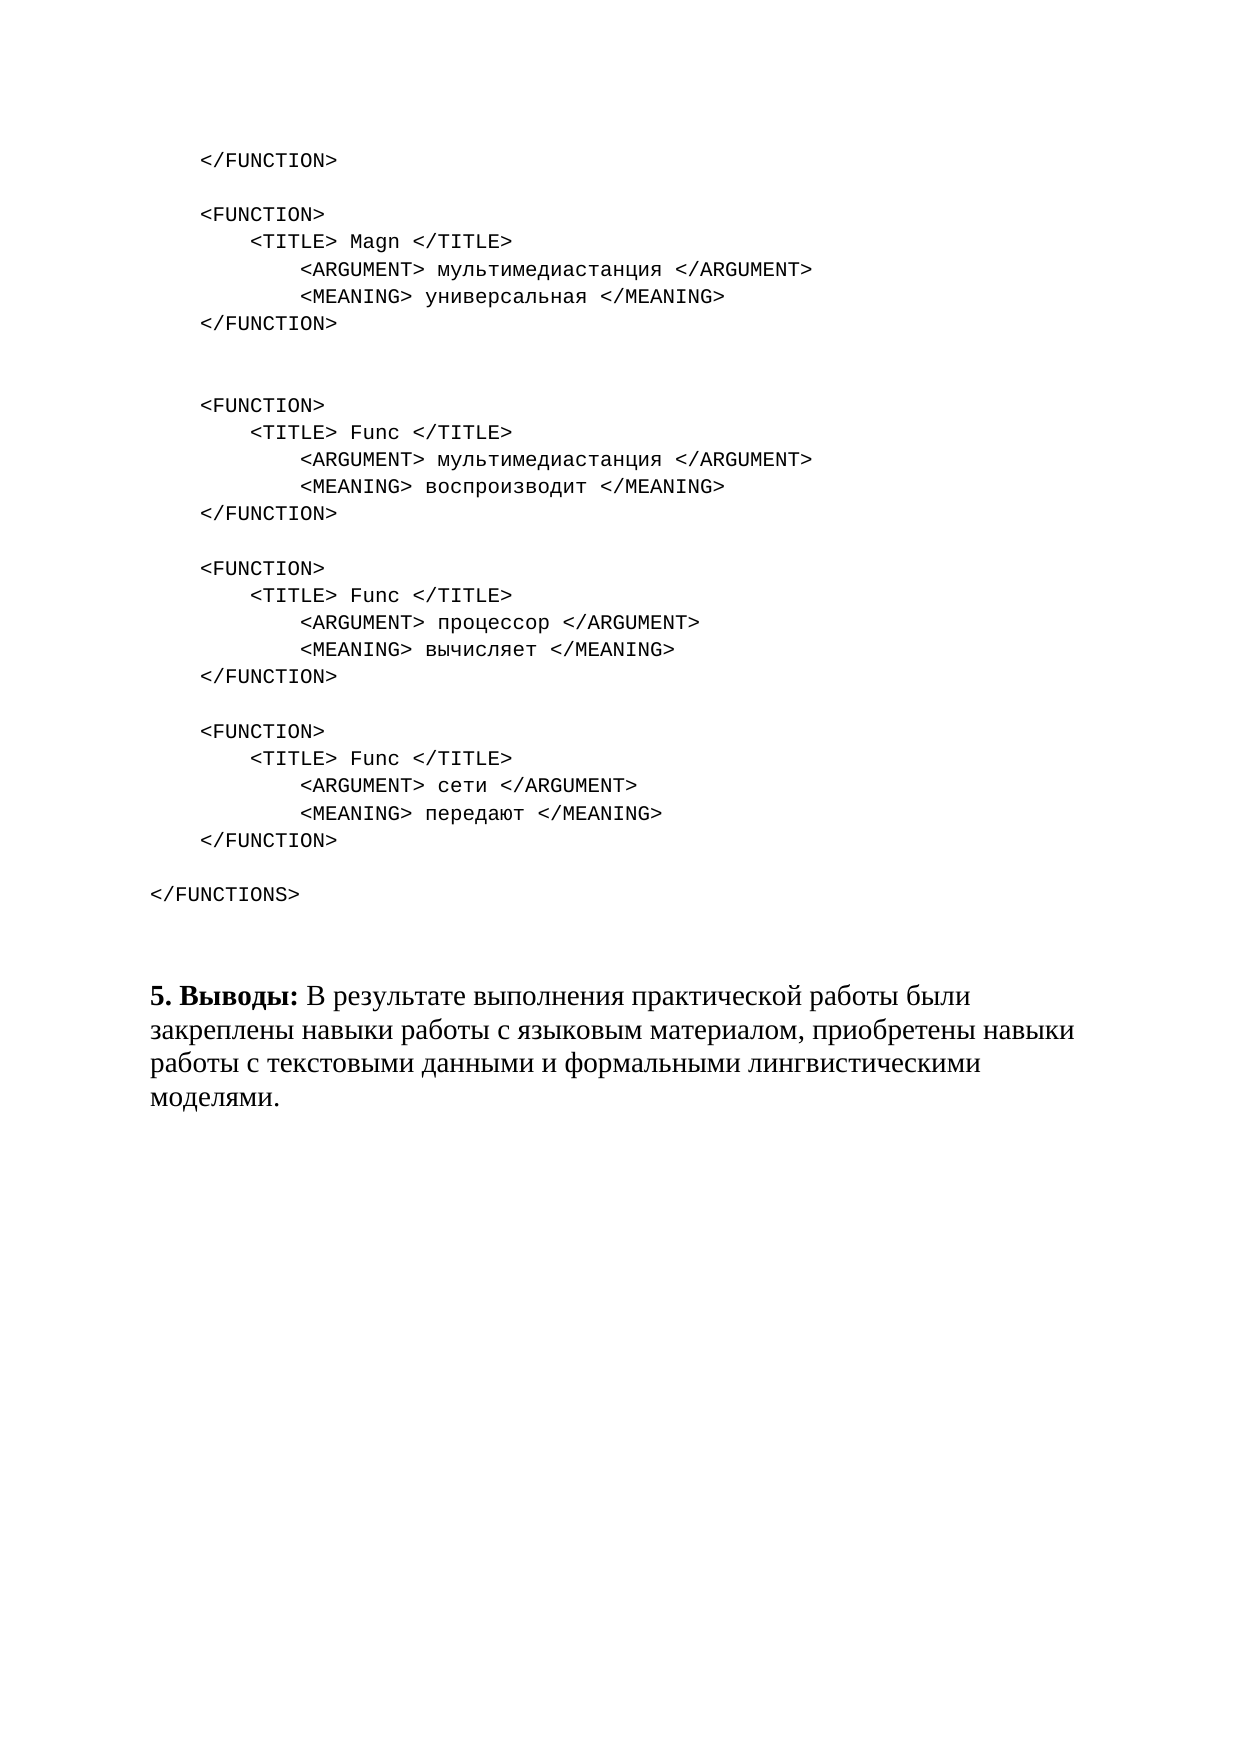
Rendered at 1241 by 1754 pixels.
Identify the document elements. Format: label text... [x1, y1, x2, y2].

text <MEANING> воспроизводит </MEANING> [150, 476, 1090, 500]
text <FUNCTION> [150, 721, 1090, 744]
text <FUNCTION> [150, 558, 1090, 581]
text <MEANING> универсальная </MEANING> [150, 286, 1090, 309]
text <FUNCTION> [150, 204, 1090, 228]
text <ARGUMENT> сети </ARGUMENT> [150, 775, 1090, 799]
text <ARGUMENT> процессор </ARGUMENT> [150, 612, 1090, 636]
text </FUNCTION> [150, 313, 1090, 337]
text <ARGUMENT> мультимедиастанция </ARGUMENT> [150, 259, 1090, 282]
text </FUNCTION> [150, 667, 1090, 690]
text <TITLE> Func </TITLE> [150, 585, 1090, 609]
text <TITLE> Func </TITLE> [150, 748, 1090, 772]
text <MEANING> вычисляет </MEANING> [150, 639, 1090, 663]
text </FUNCTIONS> [150, 884, 1090, 908]
text </FUNCTION> [150, 150, 1090, 174]
text <TITLE> Magn </TITLE> [150, 232, 1090, 255]
text <ARGUMENT> мультимедиастанция </ARGUMENT> [150, 449, 1090, 473]
text <FUNCTION> [150, 395, 1090, 418]
text <MEANING> передают </MEANING> [150, 802, 1090, 826]
text <TITLE> Func </TITLE> [150, 422, 1090, 446]
text </FUNCTION> [150, 503, 1090, 527]
text </FUNCTION> [150, 830, 1090, 853]
text 5. Выводы: В результате выполнения практической работы были закреплены навыки работы с языковым материалом, приобретены навыки работы с текстовыми данными и формальными лингвистическими моделями. [150, 978, 1090, 1112]
